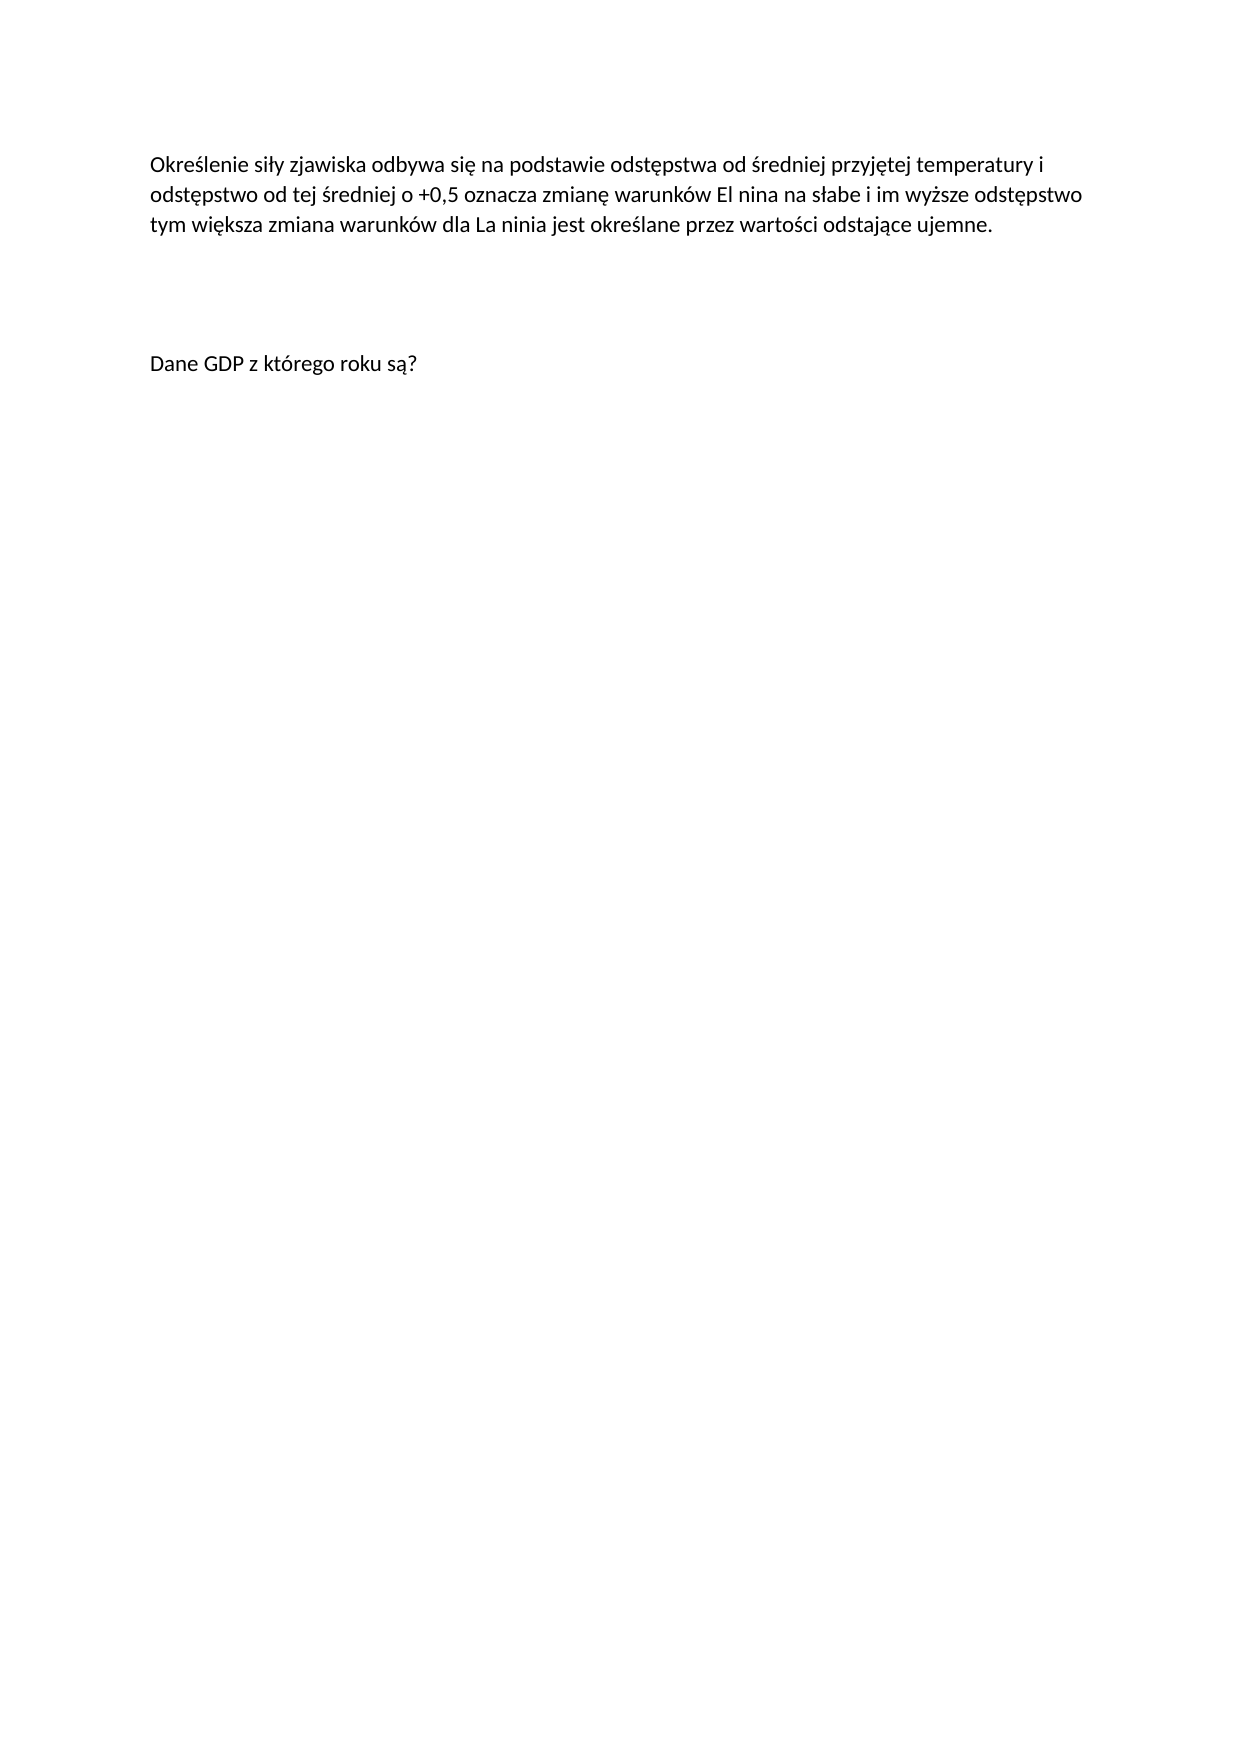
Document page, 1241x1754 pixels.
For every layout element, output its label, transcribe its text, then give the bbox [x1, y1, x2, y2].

text Dane GDP z którego roku są? [150, 349, 1090, 377]
text Określenie siły zjawiska odbywa się na podstawie odstępstwa od średniej przyjętej temperatury i odstępstwo od tej średniej o +0,5 oznacza zmianę warunków El nina na słabe i im wyższe odstępstwo tym większa zmiana warunków dla La ninia jest określane przez wartości odstające ujemne. [150, 150, 1090, 238]
